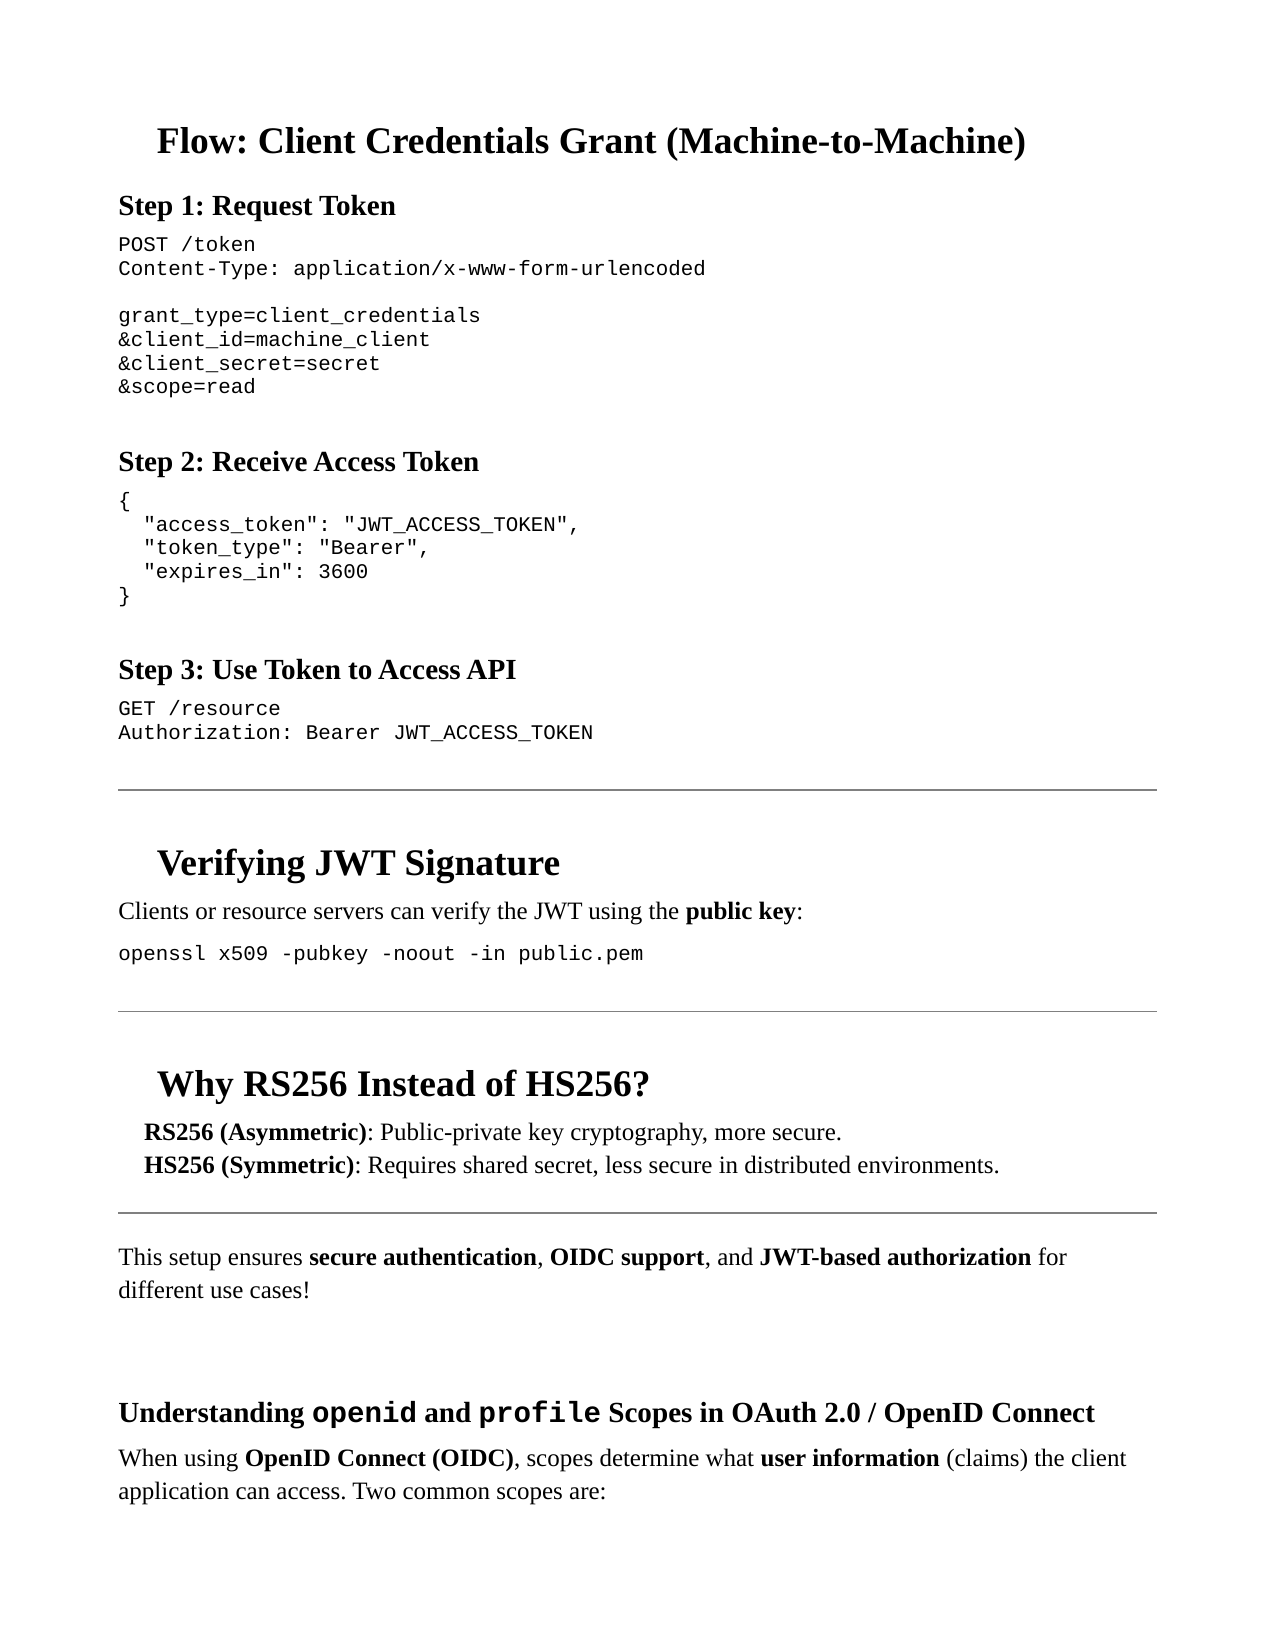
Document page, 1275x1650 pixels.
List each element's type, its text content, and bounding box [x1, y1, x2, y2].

text &client_secret=secret [118, 353, 1157, 376]
text "token_type": "Bearer", [118, 537, 1157, 561]
subtitle Step 3: Use Token to Access API [118, 652, 1157, 686]
subtitle Understanding openid and profile Scopes in OAuth 2.0 / OpenID Connect [118, 1395, 1157, 1431]
text &scope=read [118, 376, 1157, 400]
text ✅ RS256 (Asymmetric): Public-private key cryptography, more secure. ❌ HS256 (Symmetric): Requires shared secret, less secure in distributed environments. [118, 1117, 1157, 1179]
subtitle 🔹 Why RS256 Instead of HS256? [118, 1062, 1157, 1105]
text } [118, 584, 1157, 608]
text Clients or resource servers can verify the JWT using the public key: [118, 896, 1157, 924]
subtitle Step 2: Receive Access Token [118, 444, 1157, 477]
text Authorization: Bearer JWT_ACCESS_TOKEN [118, 722, 1157, 746]
text &client_id=machine_client [118, 329, 1157, 353]
text When using OpenID Connect (OIDC), scopes determine what user information (claims) the client application can access. Two common scopes are: [118, 1443, 1157, 1505]
text openssl x509 -pubkey -noout -in public.pem [118, 943, 1157, 967]
text GET /resource [118, 698, 1157, 722]
subtitle 🔹 Verifying JWT Signature [118, 840, 1157, 883]
text { [118, 490, 1157, 514]
subtitle 🔹 Flow: Client Credentials Grant (Machine-to-Machine) [118, 118, 1157, 161]
subtitle Step 1: Request Token [118, 188, 1157, 222]
text "access_token": "JWT_ACCESS_TOKEN", [118, 514, 1157, 537]
text This setup ensures secure authentication, OIDC support, and JWT-based authorization for different use cases! 🚀 [118, 1242, 1157, 1304]
text Content-Type: application/x-www-form-urlencoded [118, 258, 1157, 282]
text grant_type=client_credentials [118, 305, 1157, 329]
text POST /token [118, 234, 1157, 258]
text "expires_in": 3600 [118, 561, 1157, 584]
